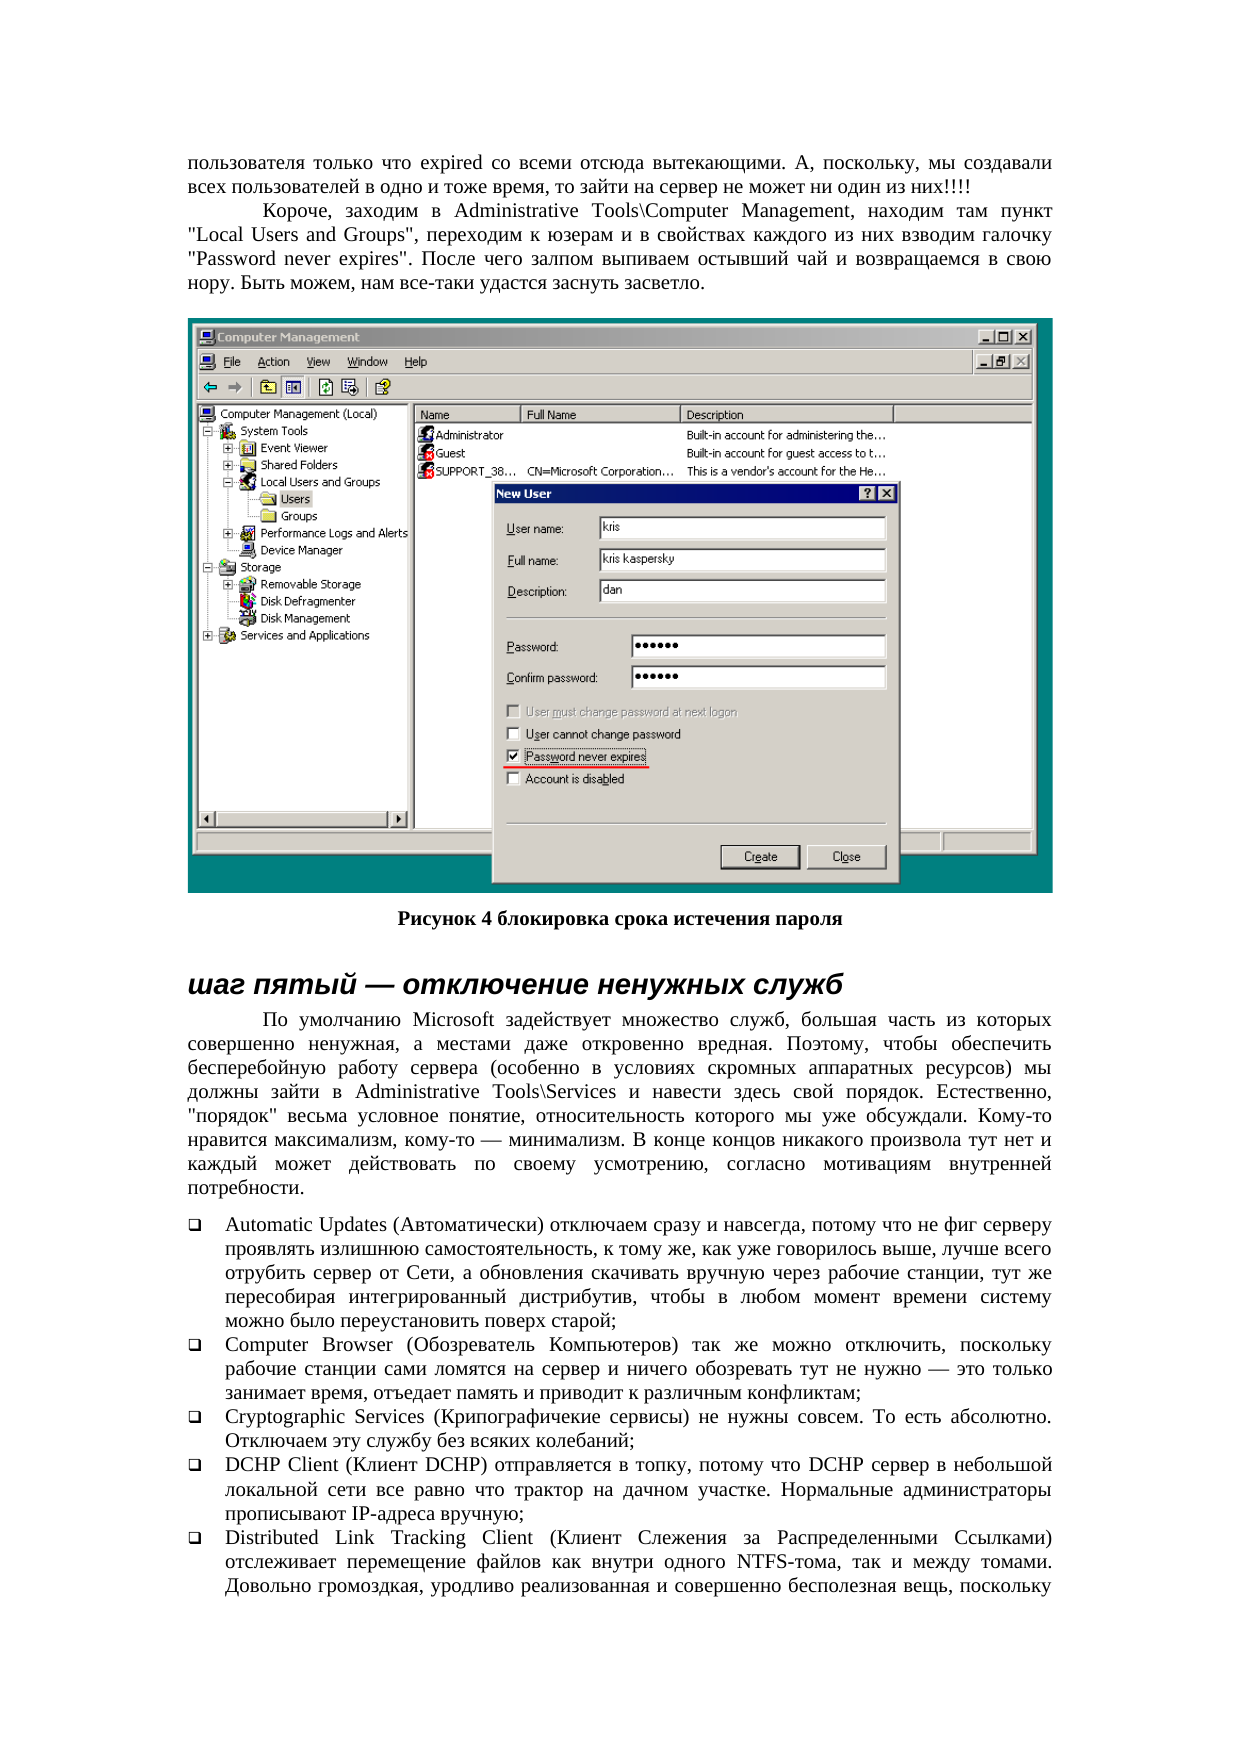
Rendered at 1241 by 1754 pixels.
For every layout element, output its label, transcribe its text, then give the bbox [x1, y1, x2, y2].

text Короче, заходим в Administrative Tools\Computer Management, находим там пункт "Local Users and Groups", переходим к юзерам и в свойствах каждого из них взводим галочку "Password never expires". После чего залпом выпиваем остывший чай и возвращаемся в свою нору. Быть можем, нам все-таки удастся заснуть засветло. [187, 198, 1053, 294]
text Рисунок 4 блокировка срока истечения пароля [187, 905, 1053, 929]
subtitle шаг пятый — отключение ненужных служб [187, 967, 1053, 1001]
list DCHP Client (Клиент DCHP) отправляется в топку, потому что DCHP сервер в небольшой локальной сети все равно что трактор на дачном участке. Нормальные администраторы прописывают IP-адреса вручную; [187, 1452, 1053, 1524]
list Computer Browser (Обозреватель Компьютеров) так же можно отключить, поскольку рабочие станции сами ломятся на сервер и ничего обозревать тут не нужно — это только занимает время, отъедает память и приводит к различным конфликтам; [187, 1332, 1053, 1404]
list Automatic Updates (Автоматически) отключаем сразу и навсегда, потому что не фиг серверу проявлять излишнюю самостоятельность, к тому же, как уже говорилось выше, лучше всего отрубить сервер от Сети, а обновления скачивать вручную через рабочие станции, тут же пересобирая интегрированный дистрибутив, чтобы в любом момент времени систему можно было переустановить поверх старой; [187, 1212, 1053, 1332]
picture [187, 318, 1053, 893]
list Cryptographic Services (Крипографичекие сервисы) не нужны совсем. То есть абсолютно. Отключаем эту службу без всяких колебаний; [187, 1404, 1053, 1452]
list Distributed Link Tracking Client (Клиент Слежения за Распределенными Ссылками) отслеживает перемещение файлов как внутри одного NTFS-тома, так и между томами. Довольно громоздкая, уродливо реализованная и совершенно бесполезная вещь, поскольку [187, 1524, 1053, 1597]
text По умолчанию Microsoft задействует множество служб, большая часть из которых совершенно ненужная, а местами даже откровенно вредная. Поэтому, чтобы обеспечить бесперебойную работу сервера (особенно в условиях скромных аппаратных ресурсов) мы должны зайти в Administrative Tools\Services и навести здесь свой порядок. Естественно, "порядок" весьма условное понятие, относительность которого мы уже обсуждали. Кому-то нравится максимализм, кому-то — минимализм. В конце концов никакого произвола тут нет и каждый может действовать по своему усмотрению, согласно мотивациям внутренней потребности. [187, 1007, 1053, 1199]
text пользователя только что expired со всеми отсюда вытекающими. А, поскольку, мы создавали всех пользователей в одно и тоже время, то зайти на сервер не может ни один из них!!!! [187, 150, 1053, 198]
